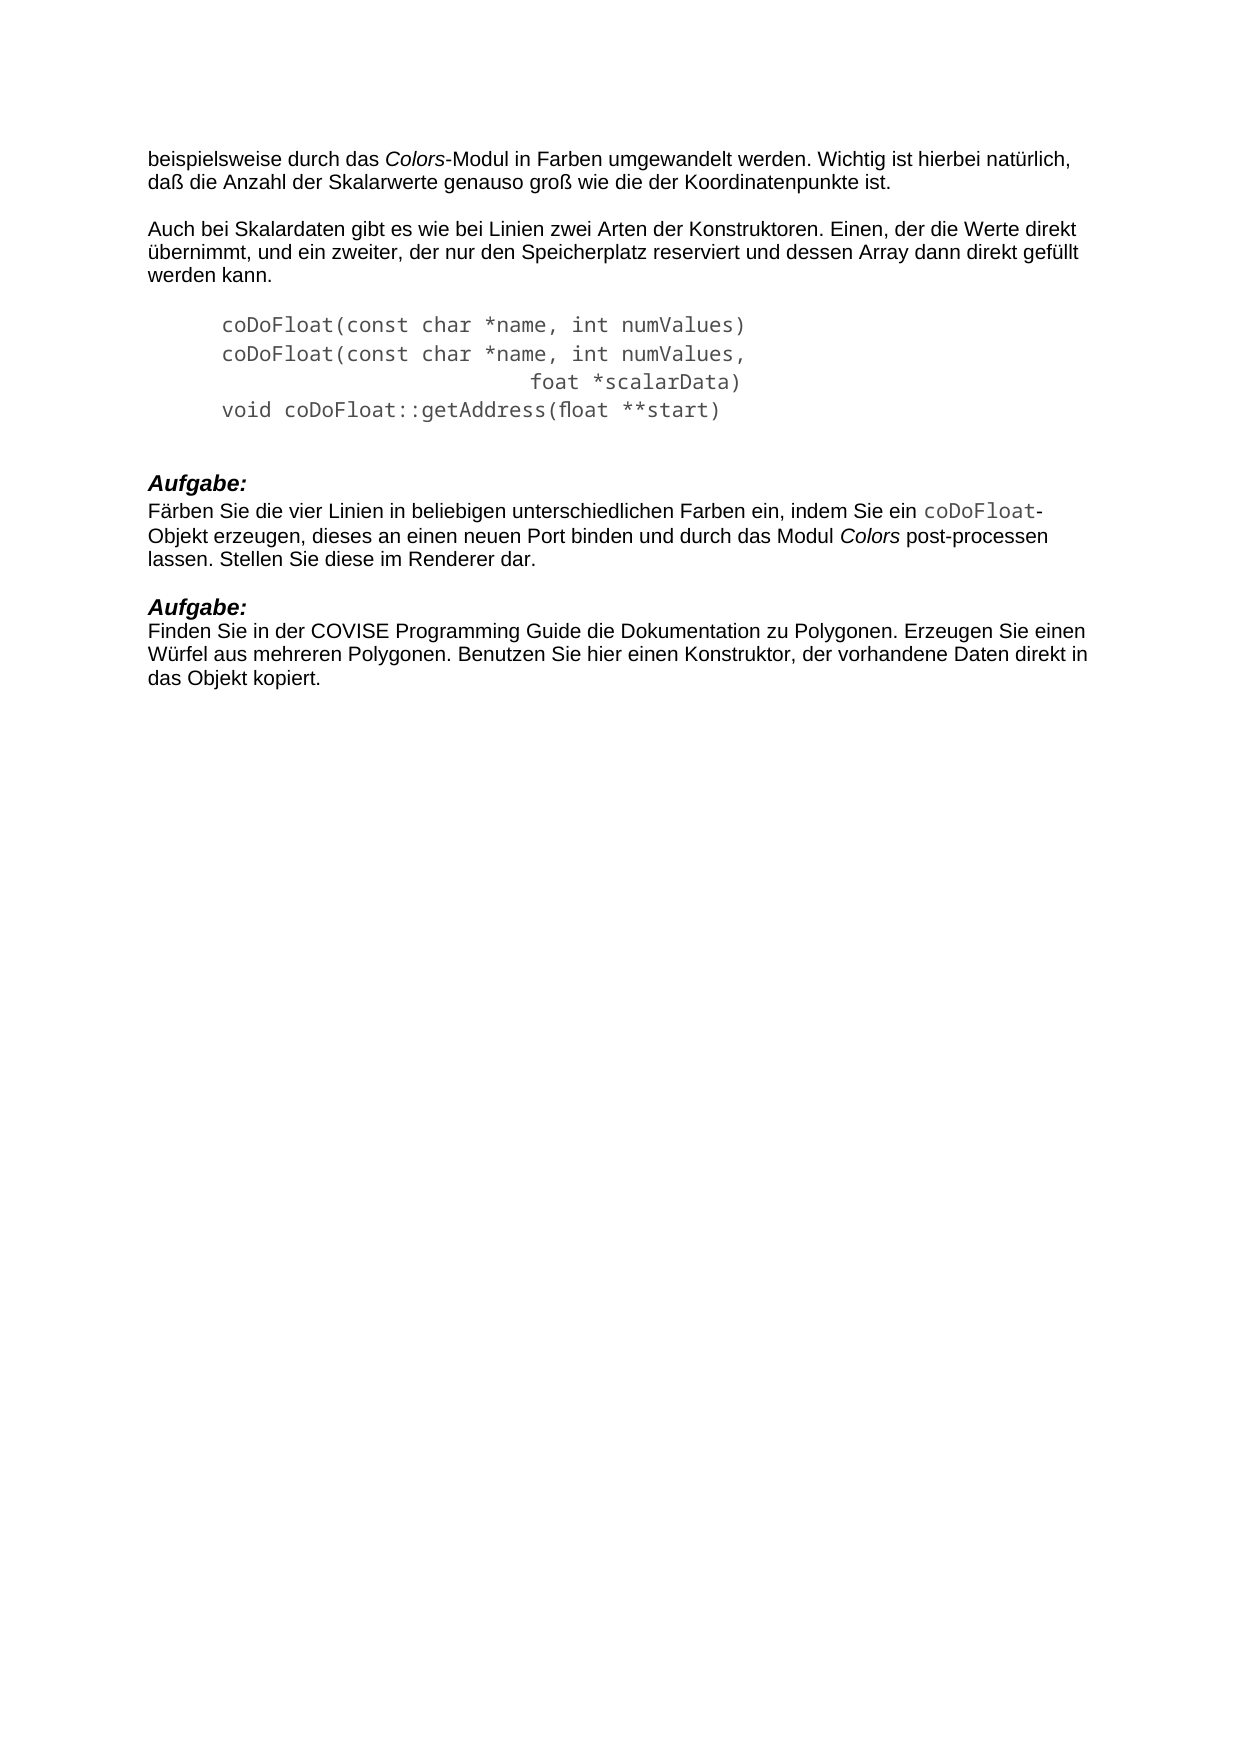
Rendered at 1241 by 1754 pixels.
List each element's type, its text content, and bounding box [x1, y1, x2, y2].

text Aufgabe: [148, 470, 1092, 496]
text Aufgabe: [148, 594, 1092, 620]
text coDoFloat(const char *name, int numValues) [148, 310, 1092, 339]
text Färben Sie die vier Linien in beliebigen unterschiedlichen Farben ein, indem Sie ein coDoFloat-Objekt erzeugen, dieses an einen neuen Port binden und durch das Modul Colors post-processen lassen. Stellen Sie diese im Renderer dar. [148, 496, 1092, 571]
text Auch bei Skalardaten gibt es wie bei Linien zwei Arten der Konstruktoren. Einen, der die Werte direkt übernimmt, und ein zweiter, der nur den Speicherplatz reserviert und dessen Array dann direkt gefüllt werden kann. [148, 217, 1092, 287]
text void coDoFloat::getAddress(ﬂoat **start) [148, 396, 1092, 424]
text Finden Sie in der COVISE Programming Guide die Dokumentation zu Polygonen. Erzeugen Sie einen Würfel aus mehreren Polygonen. Benutzen Sie hier einen Konstruktor, der vorhandene Daten direkt in das Objekt kopiert. [148, 620, 1092, 689]
text foat *scalarData) [148, 367, 1092, 396]
text beispielsweise durch das Colors-Modul in Farben umgewandelt werden. Wichtig ist hierbei natürlich, daß die Anzahl der Skalarwerte genauso groß wie die der Koordinatenpunkte ist. [148, 148, 1092, 194]
text coDoFloat(const char *name, int numValues, [148, 339, 1092, 367]
